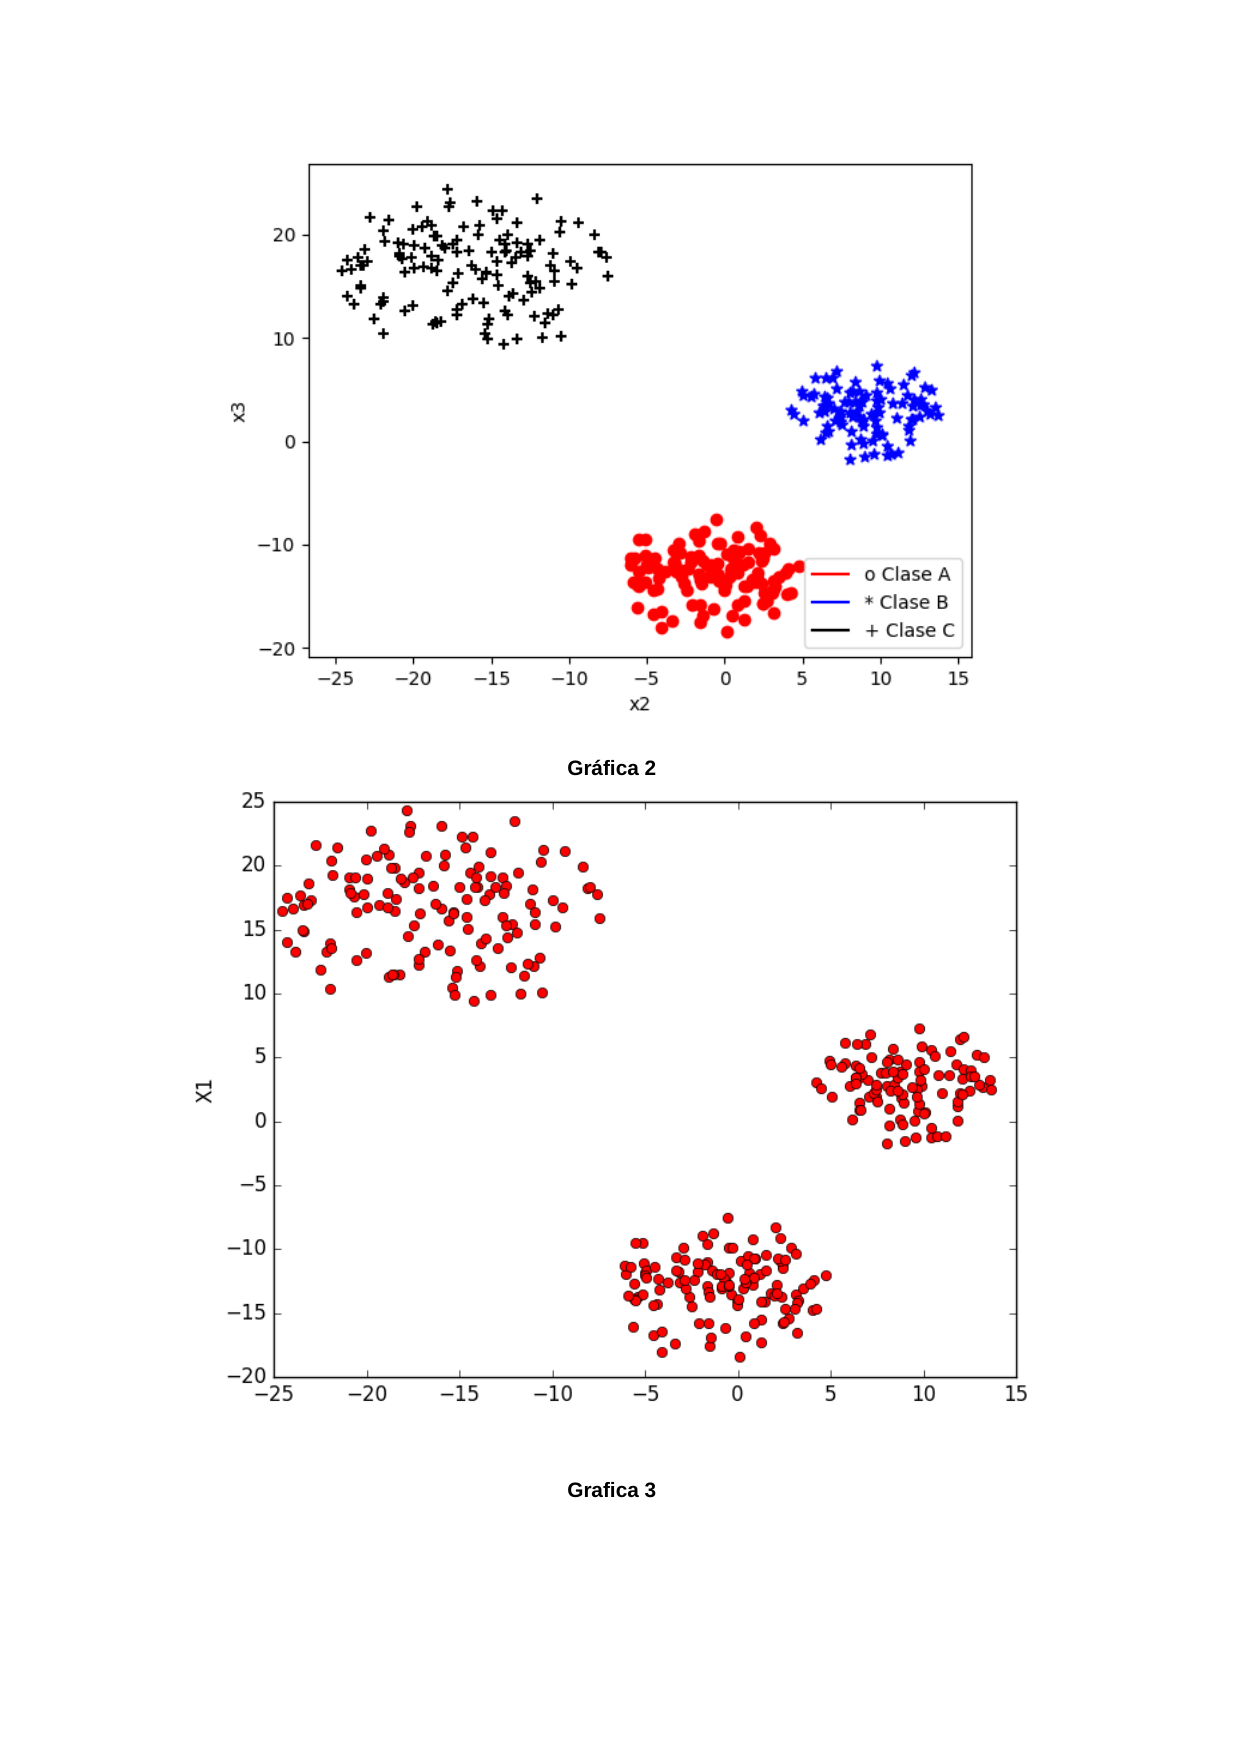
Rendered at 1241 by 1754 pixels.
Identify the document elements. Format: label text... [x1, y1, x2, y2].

text Gráfica 2 [133, 756, 1090, 780]
text Grafica 3 [133, 1478, 1090, 1502]
picture [226, 150, 517, 722]
picture [188, 783, 1035, 1410]
